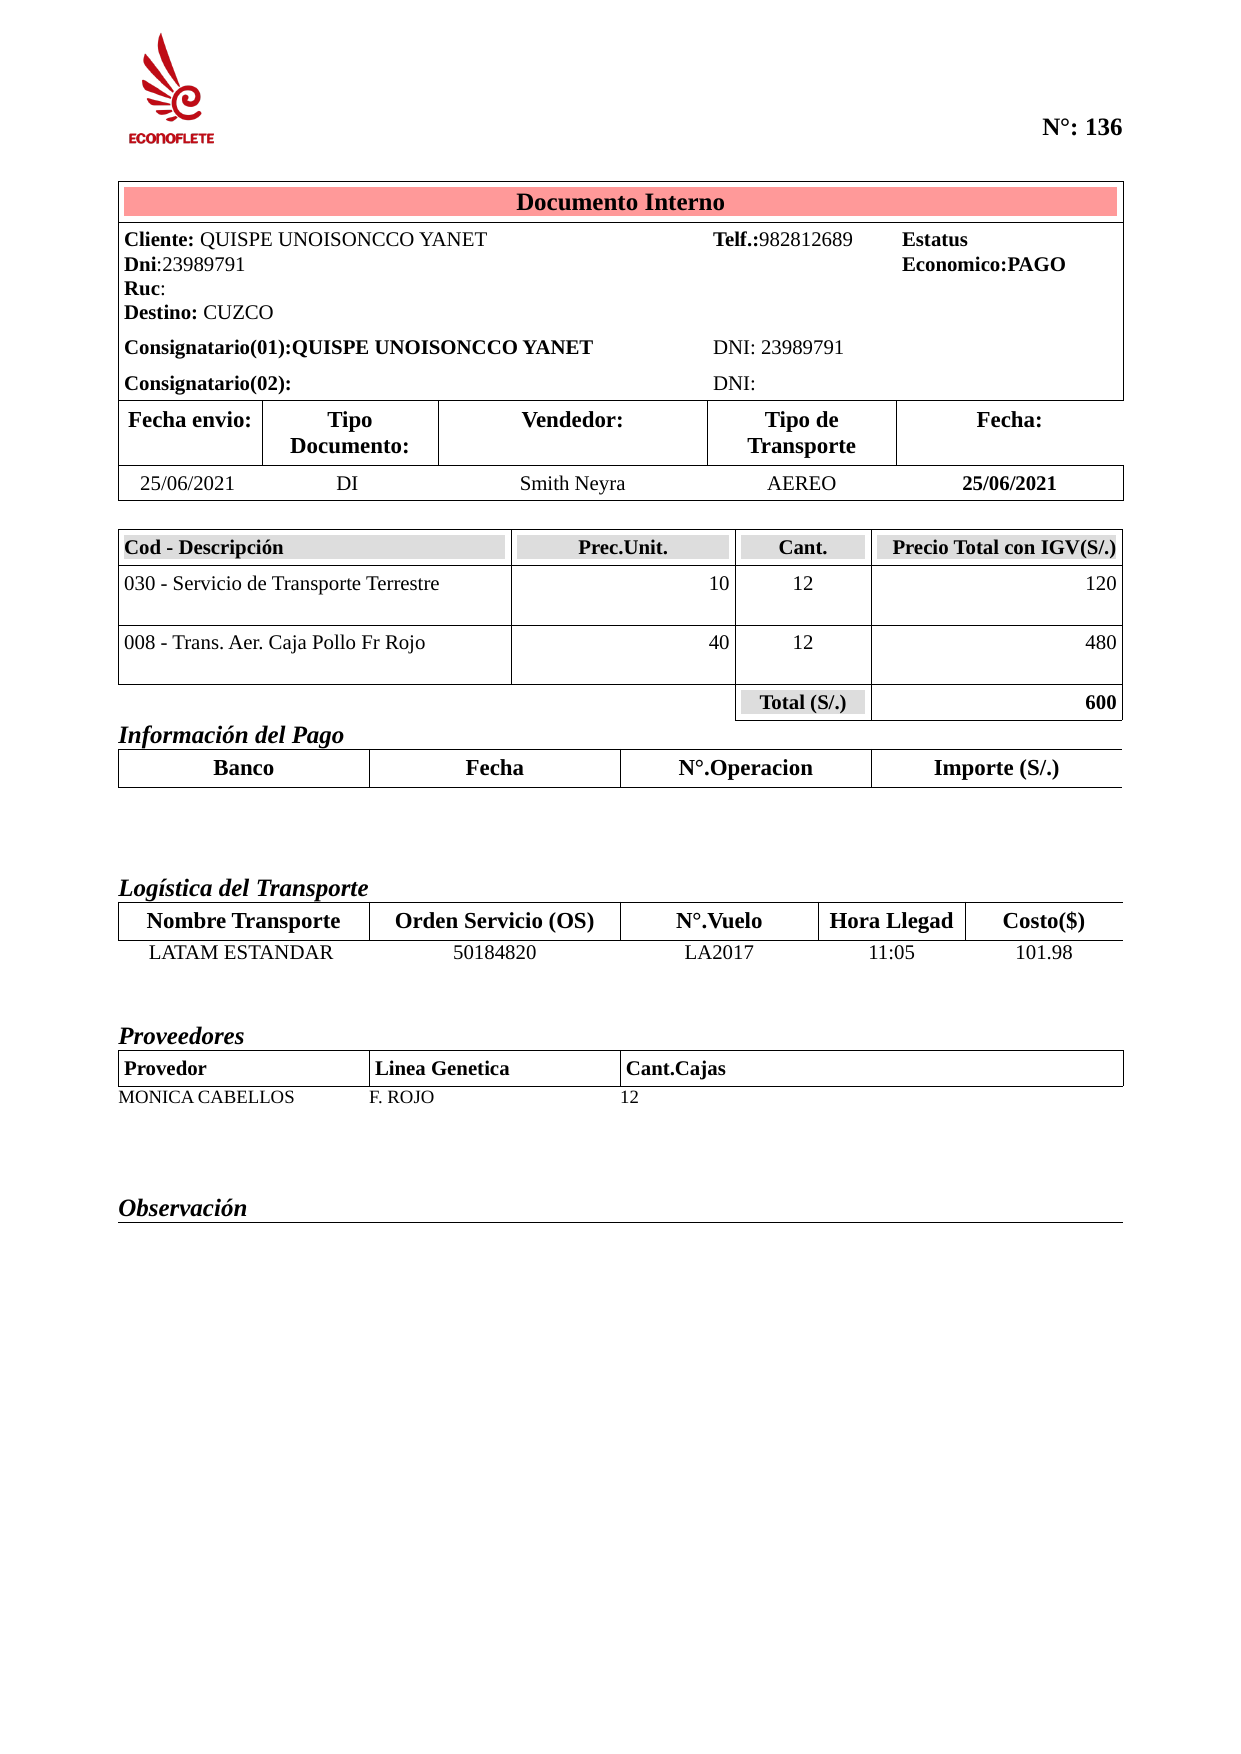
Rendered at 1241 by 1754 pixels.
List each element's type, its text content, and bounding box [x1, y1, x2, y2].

table_cell [118, 1150, 369, 1172]
table_header N°.Vuelo [621, 903, 818, 939]
table_cell [118, 815, 369, 844]
table_header Precio Total con IGV(S/.) [872, 530, 1122, 565]
table_cell [118, 844, 369, 873]
table_cell [118, 964, 369, 992]
table_cell 120 [872, 566, 1122, 624]
table_header Banco [119, 750, 369, 787]
table_cell [511, 685, 735, 720]
table_cell [369, 1150, 620, 1172]
table_header N°.Operacion [621, 750, 871, 787]
table_header Prec.Unit. [512, 530, 735, 565]
table_cell [118, 1107, 369, 1129]
table_header Orden Servicio (OS) [370, 903, 620, 939]
table_cell [871, 815, 1122, 844]
table_cell [620, 964, 818, 992]
table_cell [871, 844, 1122, 873]
text Logística del Transporte [118, 873, 1122, 902]
table_cell 25/06/2021 [119, 466, 262, 500]
table_cell [620, 1150, 1123, 1172]
table_cell 10 [512, 566, 735, 624]
table_header Linea Genetica [370, 1051, 620, 1086]
table_cell Tipo Documento: [263, 401, 438, 465]
table_cell 25/06/2021 [896, 466, 1123, 500]
table_cell [118, 993, 369, 1021]
table_cell Estatus Economico:PAGO [896, 223, 1123, 329]
table_cell [369, 993, 620, 1021]
table_header Importe (S/.) [872, 750, 1122, 787]
table_cell LA2017 [620, 941, 818, 964]
table_cell [965, 993, 1123, 1021]
table_cell DNI: 23989791 [707, 329, 1123, 365]
table_cell 008 - Trans. Aer. Caja Pollo Fr Rojo [119, 626, 511, 684]
table_header Cant. [736, 530, 871, 565]
text Información del Pago [118, 720, 1122, 749]
table_cell DNI: [707, 365, 1123, 400]
text Observación [118, 1193, 1122, 1222]
table_cell 101.98 [965, 941, 1123, 964]
table_header Cod - Descripción [119, 530, 511, 565]
table_cell 11:05 [818, 941, 965, 964]
table_cell Consignatario(02): [119, 365, 707, 400]
table_cell Tipo de Transporte [708, 401, 896, 465]
table_cell Vendedor: [439, 401, 707, 465]
table_cell [369, 815, 620, 844]
table_cell [369, 1129, 620, 1150]
table_cell 12 [736, 626, 871, 684]
table_cell 12 [620, 1087, 1123, 1107]
table_cell Telf.:982812689 [707, 223, 896, 329]
table_header Documento Interno [119, 182, 1123, 222]
table_cell [118, 1129, 369, 1150]
table_cell Total (S/.) [736, 685, 871, 720]
table_header Provedor [119, 1051, 369, 1086]
table_cell Consignatario(01):QUISPE UNOISONCCO YANET [119, 329, 707, 365]
table_cell [620, 1172, 1123, 1193]
table_cell Fecha: [897, 401, 1123, 465]
table_cell [369, 844, 620, 873]
table_cell [369, 1107, 620, 1129]
table_cell [620, 815, 871, 844]
table_header Hora Llegad [819, 903, 965, 939]
table_cell F. ROJO [369, 1087, 620, 1107]
table_cell 600 [872, 685, 1122, 720]
table_cell DI [262, 466, 438, 500]
table_cell [620, 844, 871, 873]
picture [118, 32, 225, 144]
table_cell Cliente: QUISPE UNOISONCCO YANET Dni:23989791 Ruc: Destino: CUZCO [119, 223, 707, 329]
table_header Costo($) [966, 903, 1123, 939]
table_header [118, 1223, 1123, 1246]
table_cell [369, 1172, 620, 1193]
table_cell 12 [736, 566, 871, 624]
table_cell [871, 788, 1122, 815]
table_cell [818, 964, 965, 992]
table_header Fecha [370, 750, 620, 787]
table_header Nombre Transporte [119, 903, 369, 939]
table_cell [118, 685, 511, 720]
table_cell [965, 964, 1123, 992]
table_cell 480 [872, 626, 1122, 684]
table_cell [369, 788, 620, 815]
table_cell [620, 993, 818, 1021]
table_cell MONICA CABELLOS [118, 1087, 369, 1107]
table_cell 40 [512, 626, 735, 684]
table_header Cant.Cajas [621, 1051, 1123, 1086]
table_cell [620, 1129, 1123, 1150]
table_cell [620, 1107, 1123, 1129]
table_cell [118, 1172, 369, 1193]
text Proveedores [118, 1021, 1122, 1050]
table_cell 030 - Servicio de Transporte Terrestre [119, 566, 511, 624]
table_cell Smith Neyra [438, 466, 707, 500]
table_cell [118, 788, 369, 815]
table_cell 50184820 [369, 941, 620, 964]
table_cell AEREO [707, 466, 896, 500]
table_cell [620, 788, 871, 815]
table_cell [818, 993, 965, 1021]
table_cell LATAM ESTANDAR [118, 941, 369, 964]
table_cell Fecha envio: [119, 401, 262, 465]
table_cell [369, 964, 620, 992]
